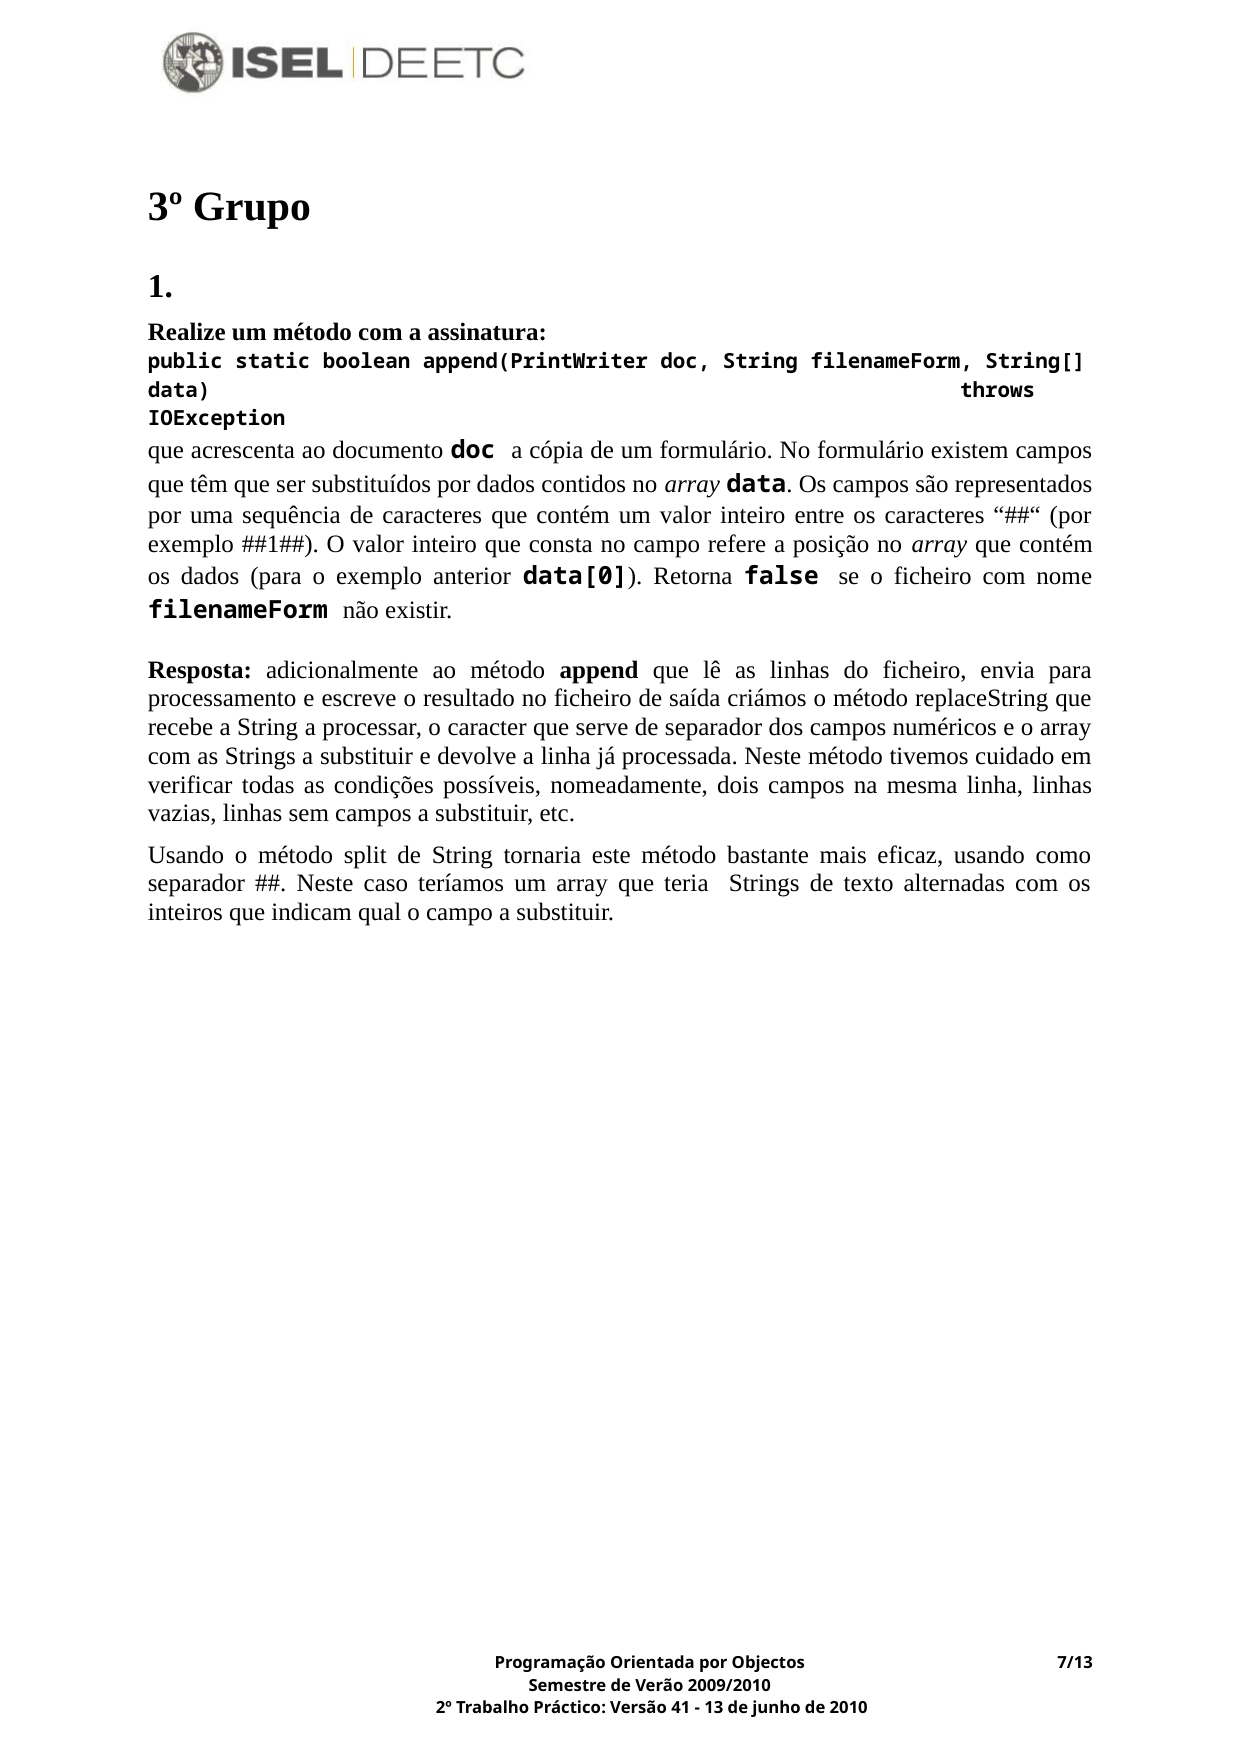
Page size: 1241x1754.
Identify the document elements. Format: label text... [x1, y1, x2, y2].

text Resposta: adicionalmente ao método append que lê as linhas do ficheiro, envia para processamento e escreve o resultado no ficheiro de saída criámos o método replaceString que recebe a String a processar, o caracter que serve de separador dos campos numéricos e o array com as Strings a substituir e devolve a linha já processada. Neste método tivemos cuidado em verificar todas as condições possíveis, nomeadamente, dois campos na mesma linha, linhas vazias, linhas sem campos a substituir, etc. [148, 655, 1093, 827]
text Usando o método split de String tornaria este método bastante mais eficaz, usando como separador ##. Neste caso teríamos um array que teria Strings de texto alternadas com os inteiros que indicam qual o campo a substituir. [148, 840, 1093, 926]
subtitle 1. [148, 267, 1093, 305]
text que acrescenta ao documento doc a cópia de um formulário. No formulário existem campos que têm que ser substituídos por dados contidos no array data. Os campos são representados por uma sequência de caracteres que contém um valor inteiro entre os caracteres “##“ (por exemplo ##1##). O valor inteiro que consta no campo refere a posição no array que contém os dados (para o exemplo anterior data[0]). Retorna false se o ficheiro com nome filenameForm não existir. [148, 432, 1093, 626]
picture [153, 17, 555, 118]
text public static boolean append(PrintWriter doc, String filenameForm, String[] data) throws IOException [148, 346, 1093, 432]
subtitle 3º Grupo [148, 181, 1093, 229]
text Realize um método com a assinatura: [148, 317, 1093, 346]
